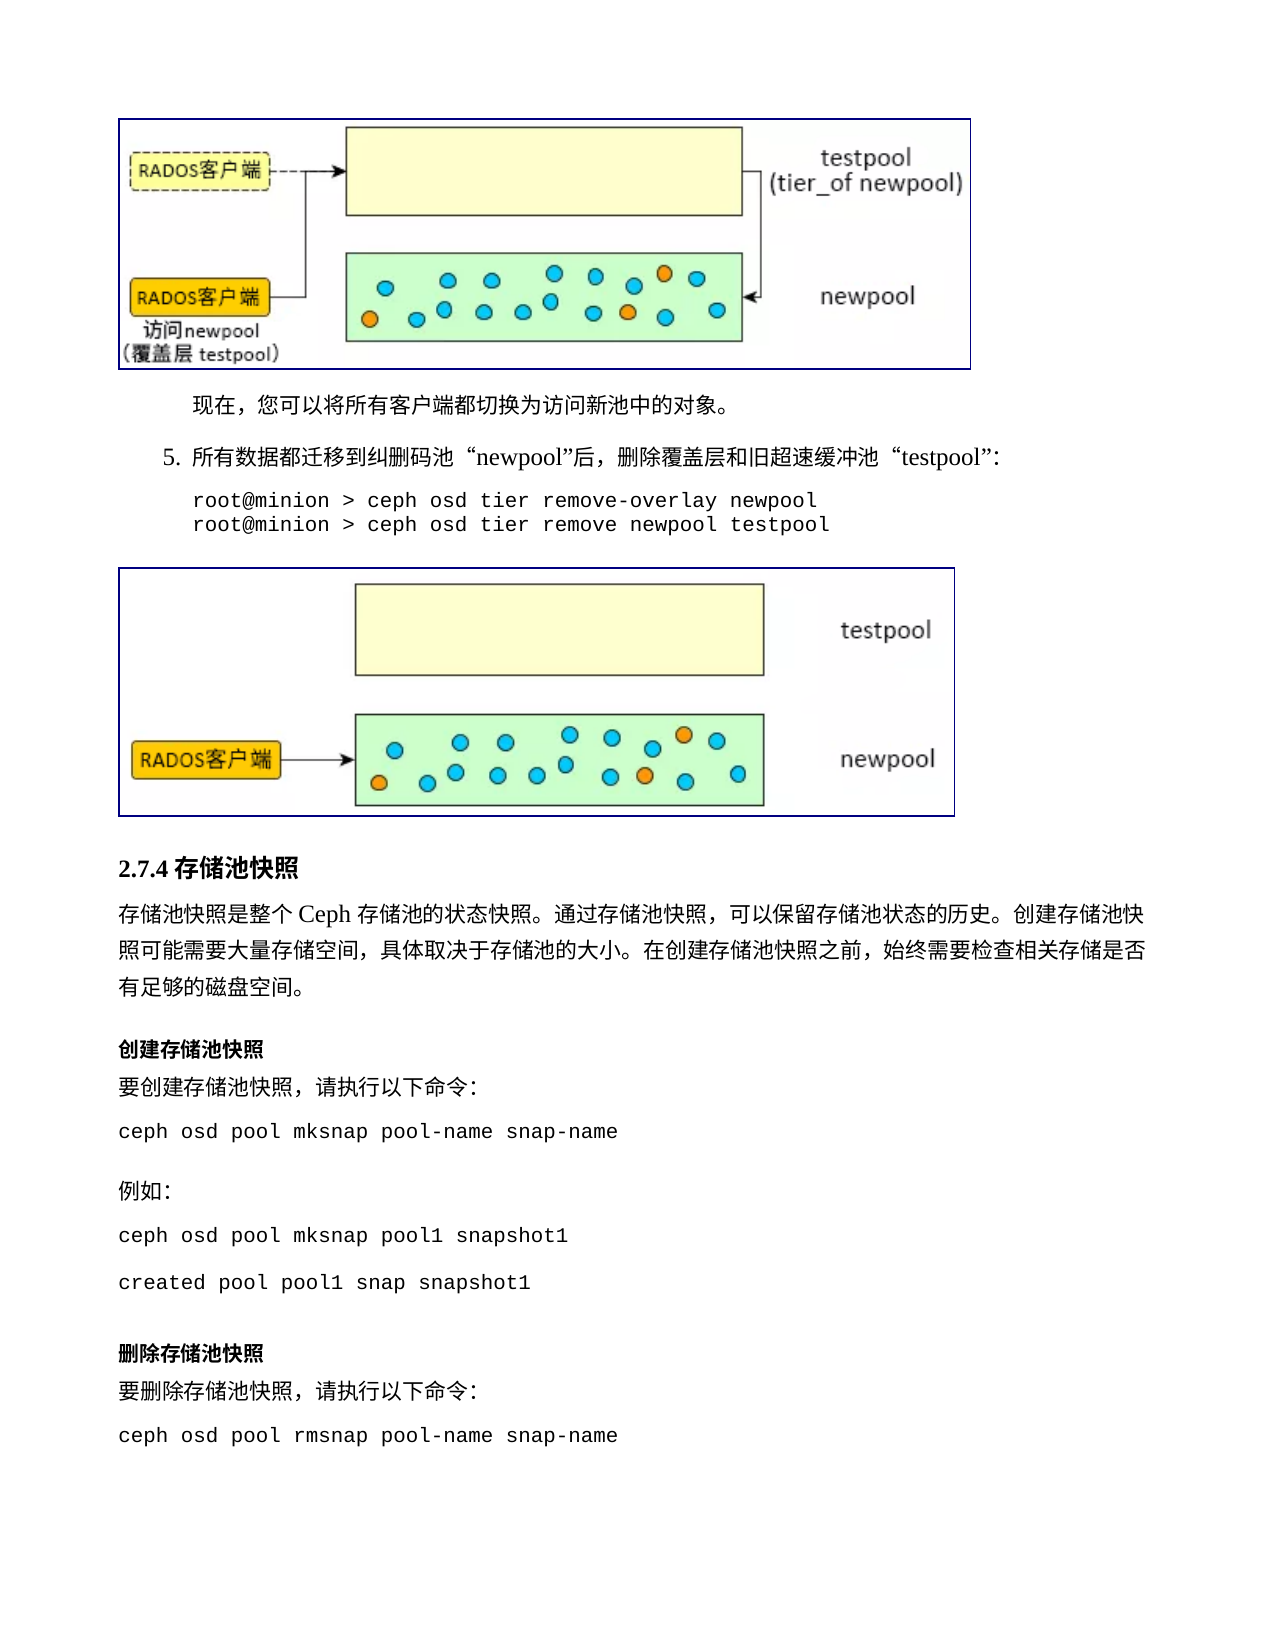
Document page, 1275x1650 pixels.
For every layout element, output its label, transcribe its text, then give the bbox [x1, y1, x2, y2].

subtitle 2.7.4 存储池快照 [118, 848, 1157, 885]
picture [120, 569, 954, 815]
text created pool pool1 snap snapshot1 [118, 1272, 1157, 1296]
text ceph osd pool mksnap pool-name snap-name [118, 1121, 1157, 1144]
text ceph osd pool rmsnap pool-name snap-name [118, 1425, 1157, 1449]
list 所有数据都迁移到纠删码池“newpool”后，删除覆盖层和旧超速缓冲池“testpool”： [162, 439, 1157, 471]
text 要删除存储池快照，请执行以下命令： [118, 1374, 1157, 1406]
text 例如： [118, 1174, 1157, 1206]
text root@minion > ceph osd tier remove-overlay newpool [118, 490, 1157, 514]
text root@minion > ceph osd tier remove newpool testpool [118, 514, 1157, 538]
subtitle 创建存储池快照 [118, 1033, 1157, 1063]
text 现在，您可以将所有客户端都切换为访问新池中的对象。 [118, 388, 1157, 420]
text 要创建存储池快照，请执行以下命令： [118, 1070, 1157, 1101]
subtitle 删除存储池快照 [118, 1338, 1157, 1368]
text 存储池快照是整个 Ceph 存储池的状态快照。通过存储池快照，可以保留存储池状态的历史。创建存储池快照可能需要大量存储空间，具体取决于存储池的大小。在创建存储池快照之前，始终需要检查相关存储是否有足够的磁盘空间。 [118, 897, 1157, 1002]
picture [120, 120, 970, 368]
text ceph osd pool mksnap pool1 snapshot1 [118, 1225, 1157, 1248]
